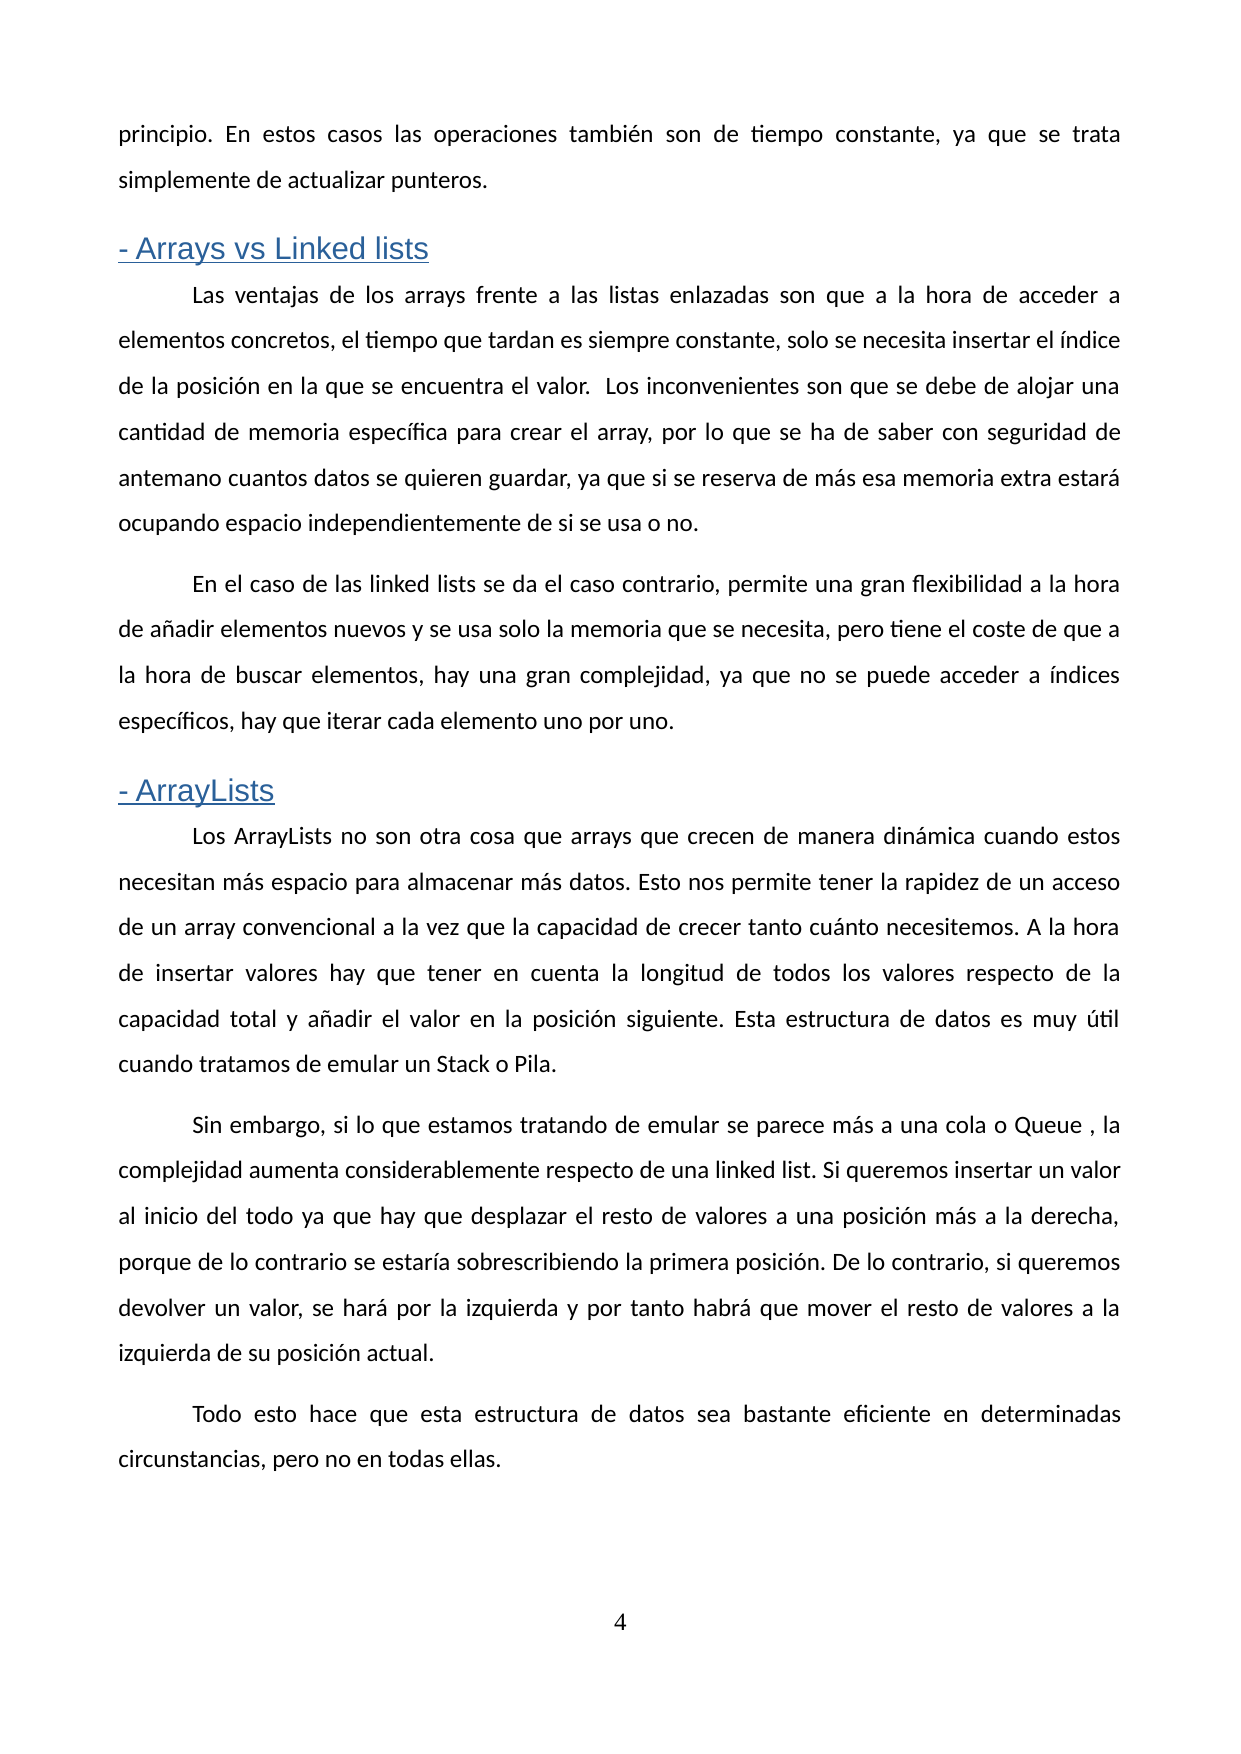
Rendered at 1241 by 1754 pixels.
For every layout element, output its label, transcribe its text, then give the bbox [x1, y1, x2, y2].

text Las ventajas de los arrays frente a las listas enlazadas son que a la hora de acceder a elementos concretos, el tiempo que tardan es siempre constante, solo se necesita insertar el índice de la posición en la que se encuentra el valor. Los inconvenientes son que se debe de alojar una cantidad de memoria específica para crear el array, por lo que se ha de saber con seguridad de antemano cuantos datos se quieren guardar, ya que si se reserva de más esa memoria extra estará ocupando espacio independientemente de si se usa o no. [118, 279, 1122, 538]
subtitle - ArrayLists [118, 772, 1122, 807]
text Los ArrayLists no son otra cosa que arrays que crecen de manera dinámica cuando estos necesitan más espacio para almacenar más datos. Esto nos permite tener la rapidez de un acceso de un array convencional a la vez que la capacidad de crecer tanto cuánto necesitemos. A la hora de insertar valores hay que tener en cuenta la longitud de todos los valores respecto de la capacidad total y añadir el valor en la posición siguiente. Esta estructura de datos es muy útil cuando tratamos de emular un Stack o Pila. [118, 820, 1122, 1079]
text En el caso de las linked lists se da el caso contrario, permite una gran flexibilidad a la hora de añadir elementos nuevos y se usa solo la memoria que se necesita, pero tiene el coste de que a la hora de buscar elementos, hay una gran complejidad, ya que no se puede acceder a índices específicos, hay que iterar cada elemento uno por uno. [118, 568, 1122, 736]
text Sin embargo, si lo que estamos tratando de emular se parece más a una cola o Queue , la complejidad aumenta considerablemente respecto de una linked list. Si queremos insertar un valor al inicio del todo ya que hay que desplazar el resto de valores a una posición más a la derecha, porque de lo contrario se estaría sobrescribiendo la primera posición. De lo contrario, si queremos devolver un valor, se hará por la izquierda y por tanto habrá que mover el resto de valores a la izquierda de su posición actual. [118, 1109, 1122, 1368]
text Todo esto hace que esta estructura de datos sea bastante eficiente en determinadas circunstancias, pero no en todas ellas. [118, 1398, 1122, 1474]
subtitle - Arrays vs Linked lists [118, 230, 1122, 266]
text principio. En estos casos las operaciones también son de tiempo constante, ya que se trata simplemente de actualizar punteros. [118, 118, 1122, 194]
